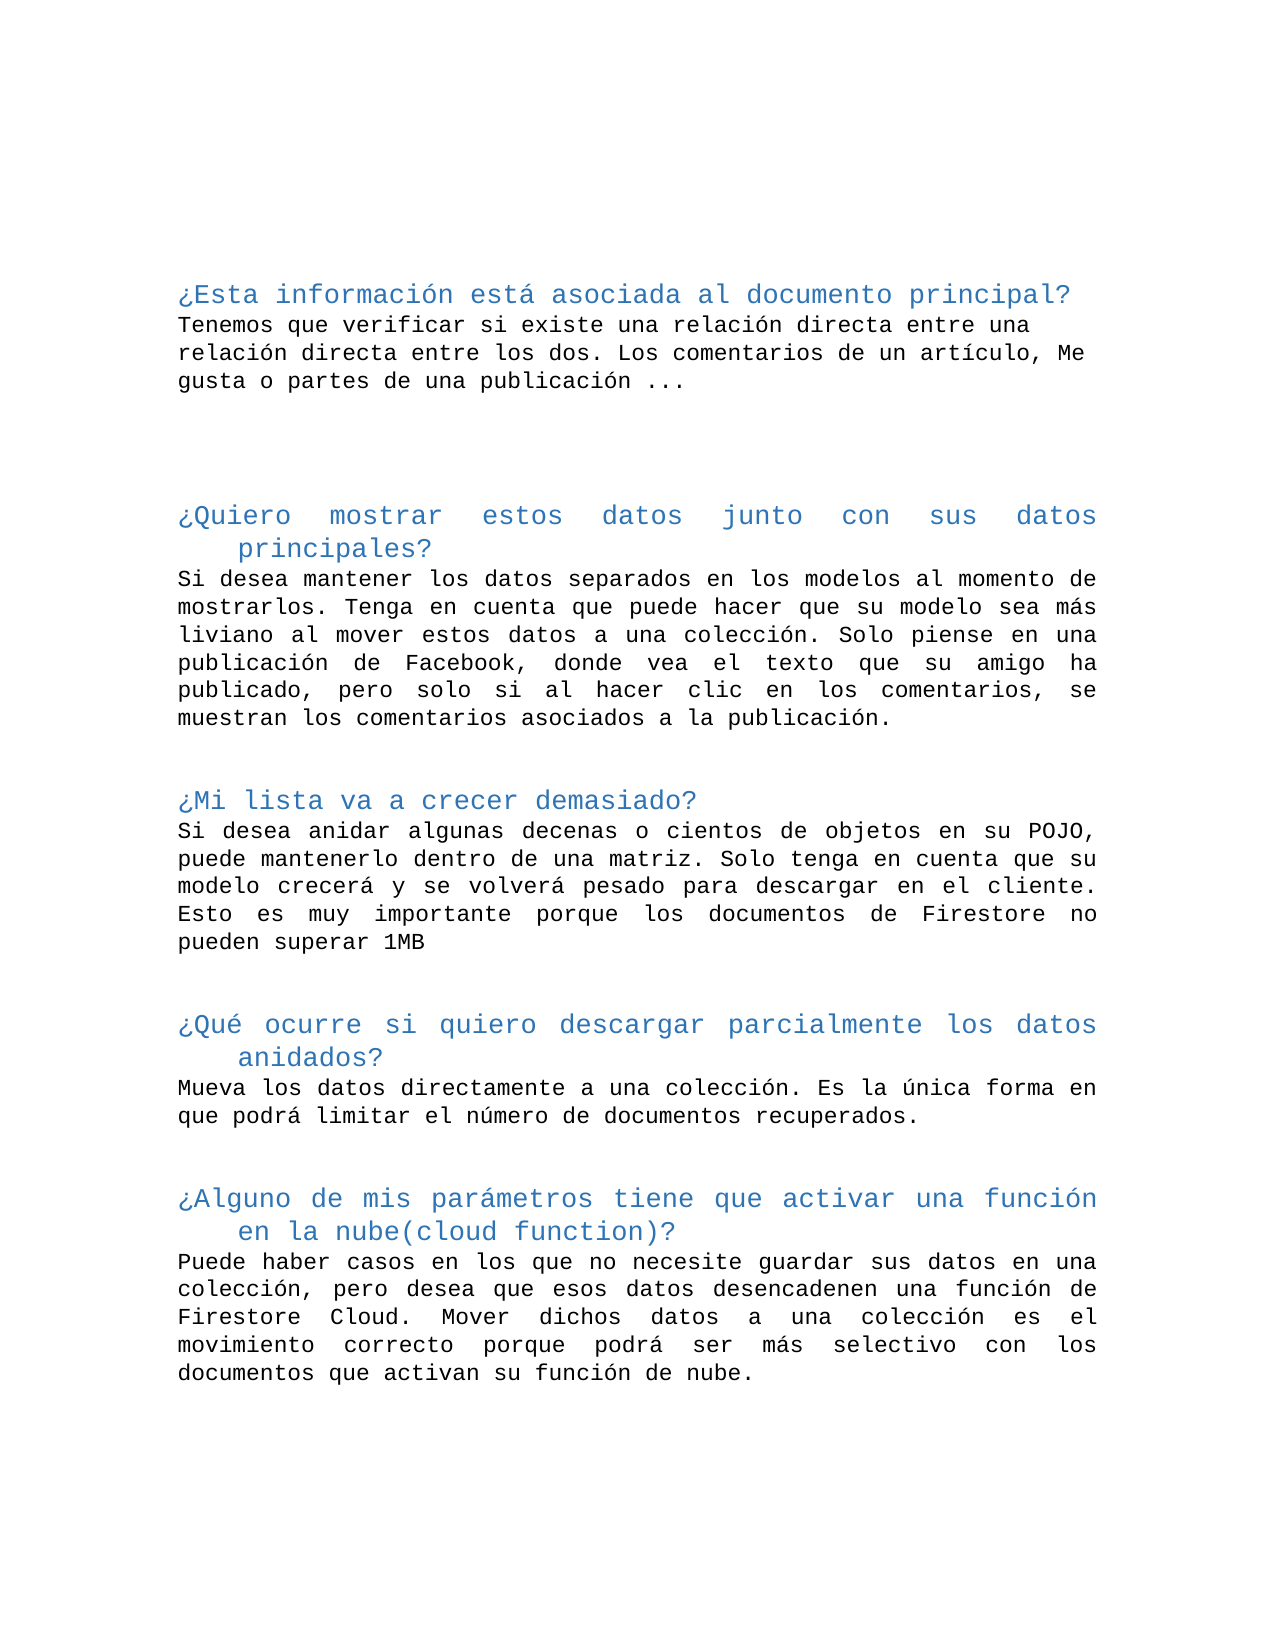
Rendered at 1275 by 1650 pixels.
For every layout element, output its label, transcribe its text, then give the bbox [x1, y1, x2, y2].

text Tenemos que verificar si existe una relación directa entre una relación directa entre los dos. Los comentarios de un artículo, Me gusta o partes de una publicación ... [177, 313, 1098, 395]
subtitle ¿Alguno de mis parámetros tiene que activar una función en la nube(cloud function)? [177, 1184, 1098, 1248]
subtitle ¿Quiero mostrar estos datos junto con sus datos principales? [177, 502, 1098, 566]
subtitle ¿Esta información está asociada al documento principal? [177, 281, 1098, 311]
subtitle ¿Qué ocurre si quiero descargar parcialmente los datos anidados? [177, 1011, 1098, 1074]
text Si desea anidar algunas decenas o cientos de objetos en su POJO, puede mantenerlo dentro de una matriz. Solo tenga en cuenta que su modelo crecerá y se volverá pesado para descargar en el cliente. Esto es muy importante porque los documentos de Firestore no pueden superar 1MB [177, 819, 1098, 956]
subtitle ¿Mi lista va a crecer demasiado? [177, 787, 1098, 817]
text Mueva los datos directamente a una colección. Es la única forma en que podrá limitar el número de documentos recuperados. [177, 1076, 1098, 1130]
text Puede haber casos en los que no necesite guardar sus datos en una colección, pero desea que esos datos desencadenen una función de Firestore Cloud. Mover dichos datos a una colección es el movimiento correcto porque podrá ser más selectivo con los documentos que activan su función de nube. [177, 1250, 1098, 1387]
text Si desea mantener los datos separados en los modelos al momento de mostrarlos. Tenga en cuenta que puede hacer que su modelo sea más liviano al mover estos datos a una colección. Solo piense en una publicación de Facebook, donde vea el texto que su amigo ha publicado, pero solo si al hacer clic en los comentarios, se muestran los comentarios asociados a la publicación. [177, 568, 1098, 732]
